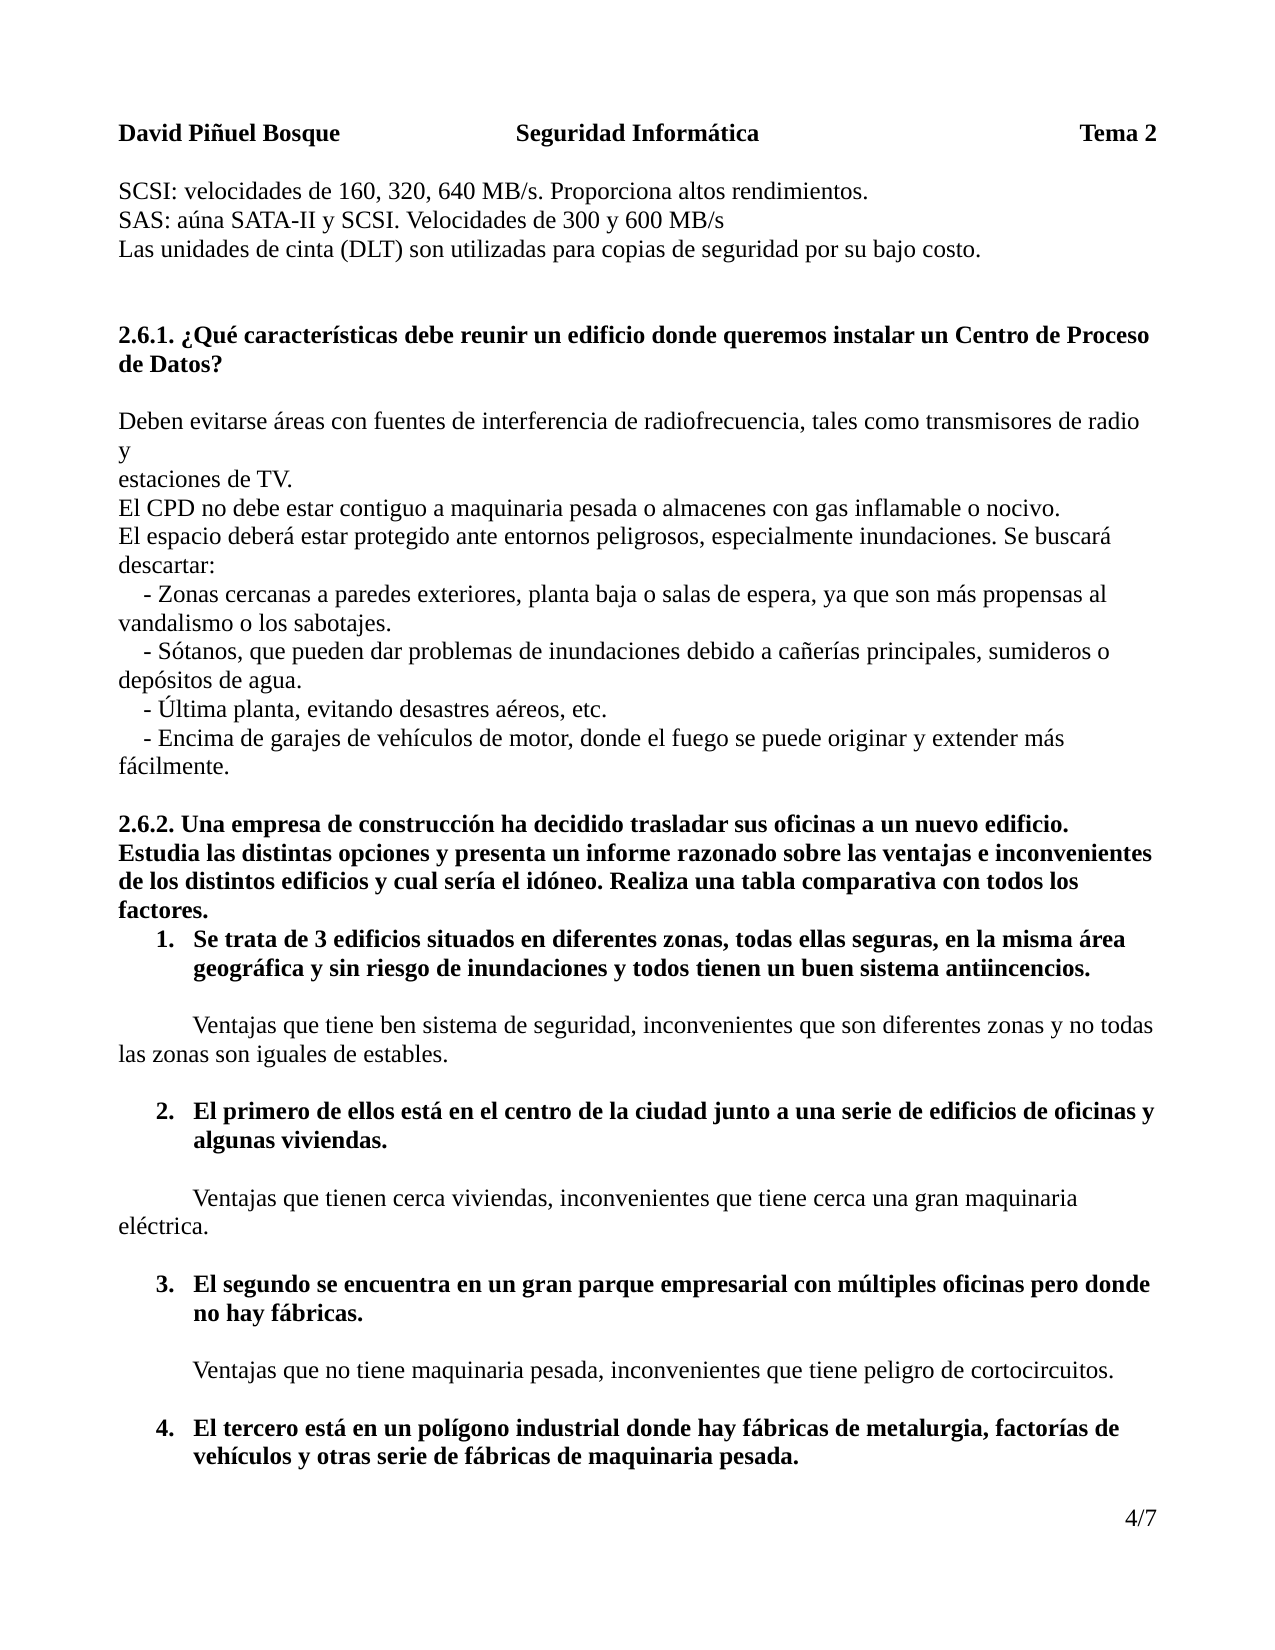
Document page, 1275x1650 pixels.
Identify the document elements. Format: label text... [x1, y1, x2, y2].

text SCSI: velocidades de 160, 320, 640 MB/s. Proporciona altos rendimientos. [118, 176, 1157, 205]
text descartar: [118, 550, 1157, 579]
text - Zonas cercanas a paredes exteriores, planta baja o salas de espera, ya que son más propensas al [118, 579, 1157, 608]
text estaciones de TV. [118, 464, 1157, 493]
text 2.6.2. Una empresa de construcción ha decidido trasladar sus oficinas a un nuevo edificio. Estudia las distintas opciones y presenta un informe razonado sobre las ventajas e inconvenientes de los distintos edificios y cual sería el idóneo. Realiza una tabla comparativa con todos los factores. [118, 809, 1157, 924]
text fácilmente. [118, 751, 1157, 780]
text depósitos de agua. [118, 665, 1157, 694]
text Ventajas que tiene ben sistema de seguridad, inconvenientes que son diferentes zonas y no todas las zonas son iguales de estables. [118, 1010, 1157, 1068]
text - Encima de garajes de vehículos de motor, donde el fuego se puede originar y extender más [118, 723, 1157, 751]
list El tercero está en un polígono industrial donde hay fábricas de metalurgia, factorías de vehículos y otras serie de fábricas de maquinaria pesada. [156, 1413, 1157, 1470]
text - Sótanos, que pueden dar problemas de inundaciones debido a cañerías principales, sumideros o [118, 636, 1157, 665]
list El primero de ellos está en el centro de la ciudad junto a una serie de edificios de oficinas y algunas viviendas. [156, 1096, 1157, 1154]
text 2.6.1. ¿Qué características debe reunir un edificio donde queremos instalar un Centro de Proceso de Datos? [118, 320, 1157, 378]
text SAS: aúna SATA-II y SCSI. Velocidades de 300 y 600 MB/s [118, 205, 1157, 234]
text - Última planta, evitando desastres aéreos, etc. [118, 694, 1157, 723]
text Las unidades de cinta (DLT) son utilizadas para copias de seguridad por su bajo costo. [118, 234, 1157, 263]
text El CPD no debe estar contiguo a maquinaria pesada o almacenes con gas inflamable o nocivo. [118, 493, 1157, 521]
text Deben evitarse áreas con fuentes de interferencia de radiofrecuencia, tales como transmisores de radio y [118, 406, 1157, 464]
list El segundo se encuentra en un gran parque empresarial con múltiples oficinas pero donde no hay fábricas. [156, 1269, 1157, 1326]
text El espacio deberá estar protegido ante entornos peligrosos, especialmente inundaciones. Se buscará [118, 521, 1157, 550]
text Ventajas que tienen cerca viviendas, inconvenientes que tiene cerca una gran maquinaria eléctrica. [118, 1183, 1157, 1240]
text Ventajas que no tiene maquinaria pesada, inconvenientes que tiene peligro de cortocircuitos. [118, 1355, 1157, 1384]
text vandalismo o los sabotajes. [118, 608, 1157, 636]
list Se trata de 3 edificios situados en diferentes zonas, todas ellas seguras, en la misma área geográfica y sin riesgo de inundaciones y todos tienen un buen sistema antiincencios. [156, 924, 1157, 981]
